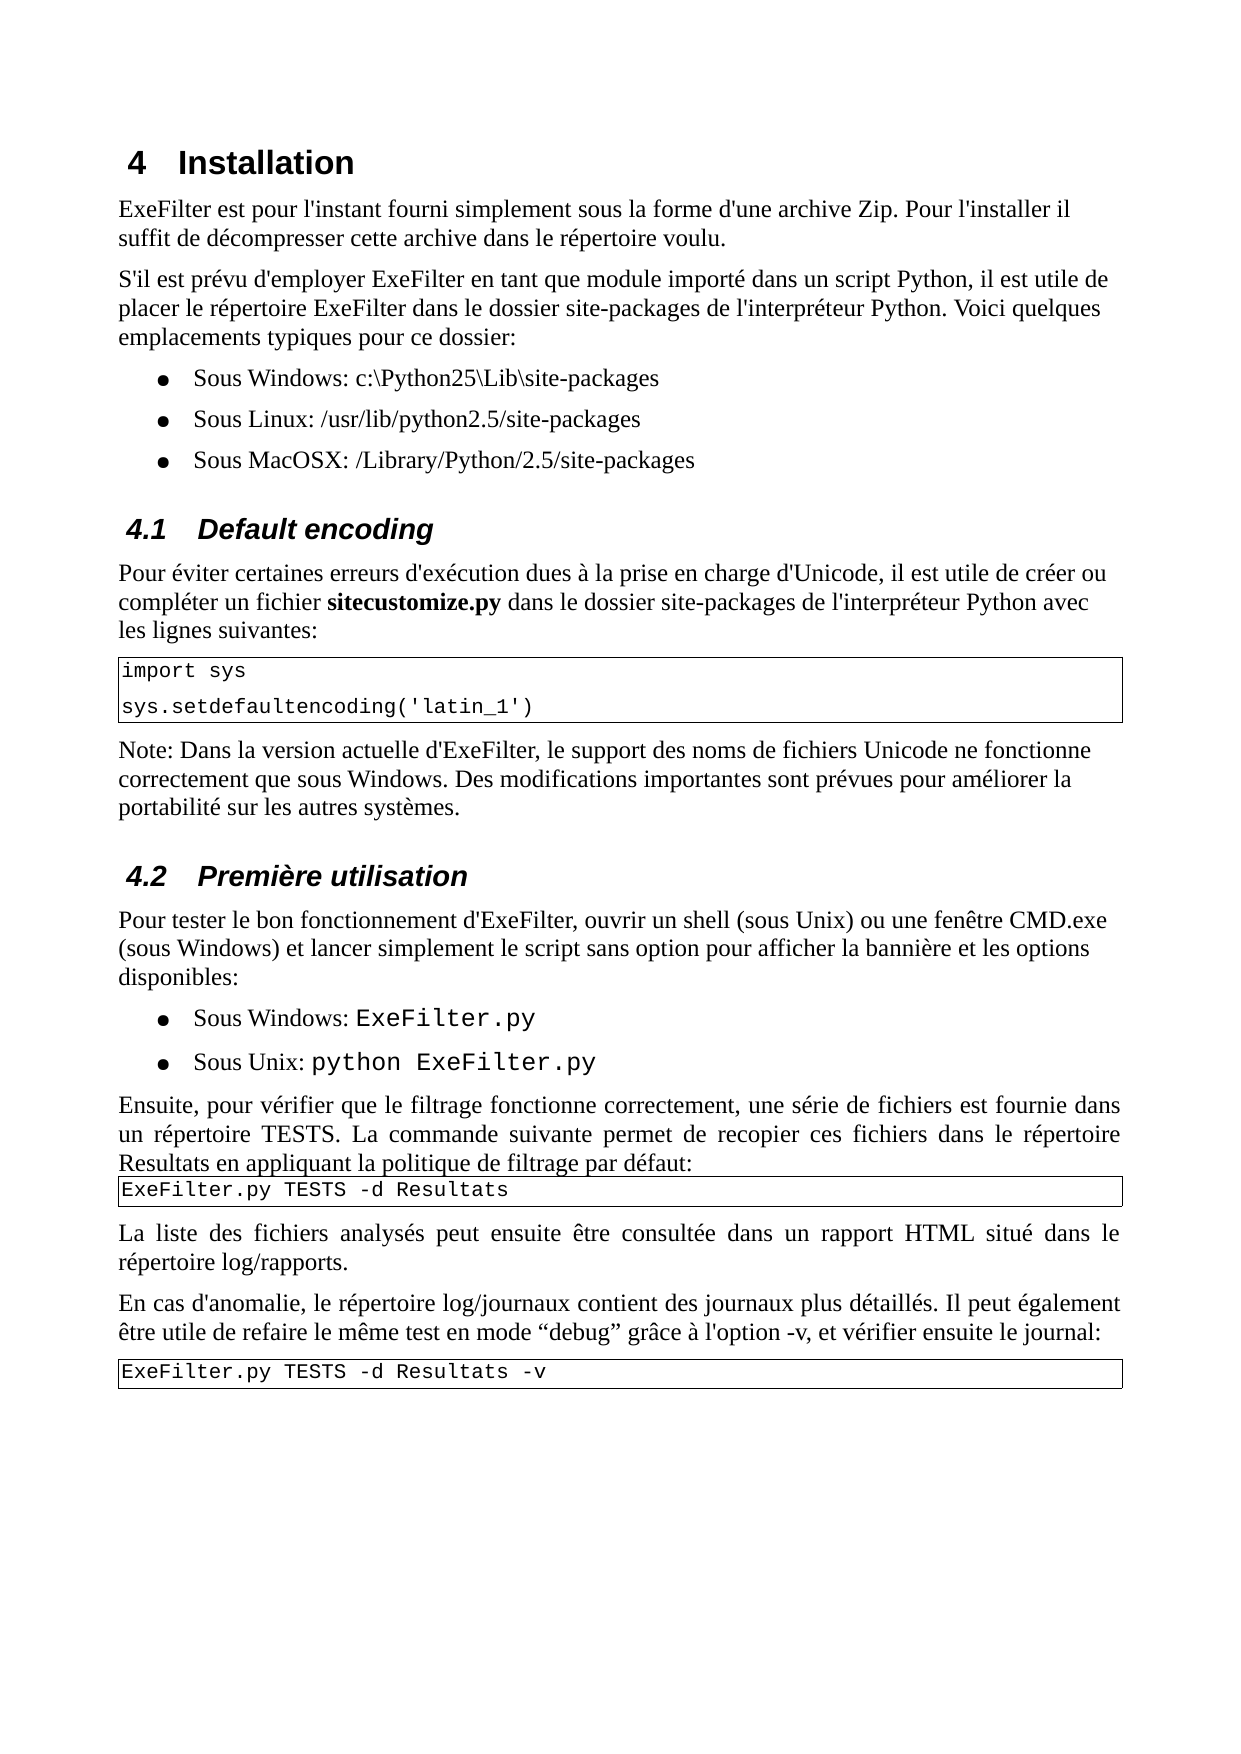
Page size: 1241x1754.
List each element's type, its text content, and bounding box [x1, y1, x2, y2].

text S'il est prévu d'employer ExeFilter en tant que module importé dans un script Python, il est utile de placer le répertoire ExeFilter dans le dossier site-packages de l'interpréteur Python. Voici quelques emplacements typiques pour ce dossier: [118, 264, 1122, 351]
text Note: Dans la version actuelle d'ExeFilter, le support des noms de fichiers Unicode ne fonctionne correctement que sous Windows. Des modifications importantes sont prévues pour améliorer la portabilité sur les autres systèmes. [118, 735, 1122, 821]
text ExeFilter.py TESTS -d Resultats -v [119, 1360, 1122, 1388]
text Pour éviter certaines erreurs d'exécution dues à la prise en charge d'Unicode, il est utile de créer ou compléter un fichier sitecustomize.py dans le dossier site-packages de l'interpréteur Python avec les lignes suivantes: [118, 558, 1122, 644]
list Sous Unix: python ExeFilter.py [156, 1047, 1122, 1078]
subtitle Première utilisation [118, 859, 1122, 892]
text Ensuite, pour vérifier que le filtrage fonctionne correctement, une série de fichiers est fournie dans un répertoire TESTS. La commande suivante permet de recopier ces fichiers dans le répertoire Resultats en appliquant la politique de filtrage par défaut: [118, 1090, 1122, 1176]
text En cas d'anomalie, le répertoire log/journaux contient des journaux plus détaillés. Il peut également être utile de refaire le même test en mode “debug” grâce à l'option -v, et vérifier ensuite le journal: [118, 1288, 1122, 1346]
text import sys [119, 658, 1122, 683]
subtitle Default encoding [118, 512, 1122, 545]
text Pour tester le bon fonctionnement d'ExeFilter, ouvrir un shell (sous Unix) ou une fenêtre CMD.exe (sous Windows) et lancer simplement le script sans option pour afficher la bannière et les options disponibles: [118, 905, 1122, 991]
text ExeFilter est pour l'instant fourni simplement sous la forme d'une archive Zip. Pour l'installer il suffit de décompresser cette archive dans le répertoire voulu. [118, 194, 1122, 252]
text ExeFilter.py TESTS -d Resultats [119, 1177, 1122, 1206]
list Sous Linux: /usr/lib/python2.5/site-packages [156, 404, 1122, 433]
subtitle Installation [118, 143, 1122, 182]
list Sous MacOSX: /Library/Python/2.5/site-packages [156, 446, 1122, 474]
list Sous Windows: c:\Python25\Lib\site-packages [156, 363, 1122, 392]
list Sous Windows: ExeFilter.py [156, 1003, 1122, 1034]
text sys.setdefaultencoding('latin_1') [119, 693, 1122, 722]
text La liste des fichiers analysés peut ensuite être consultée dans un rapport HTML situé dans le répertoire log/rapports. [118, 1218, 1122, 1276]
